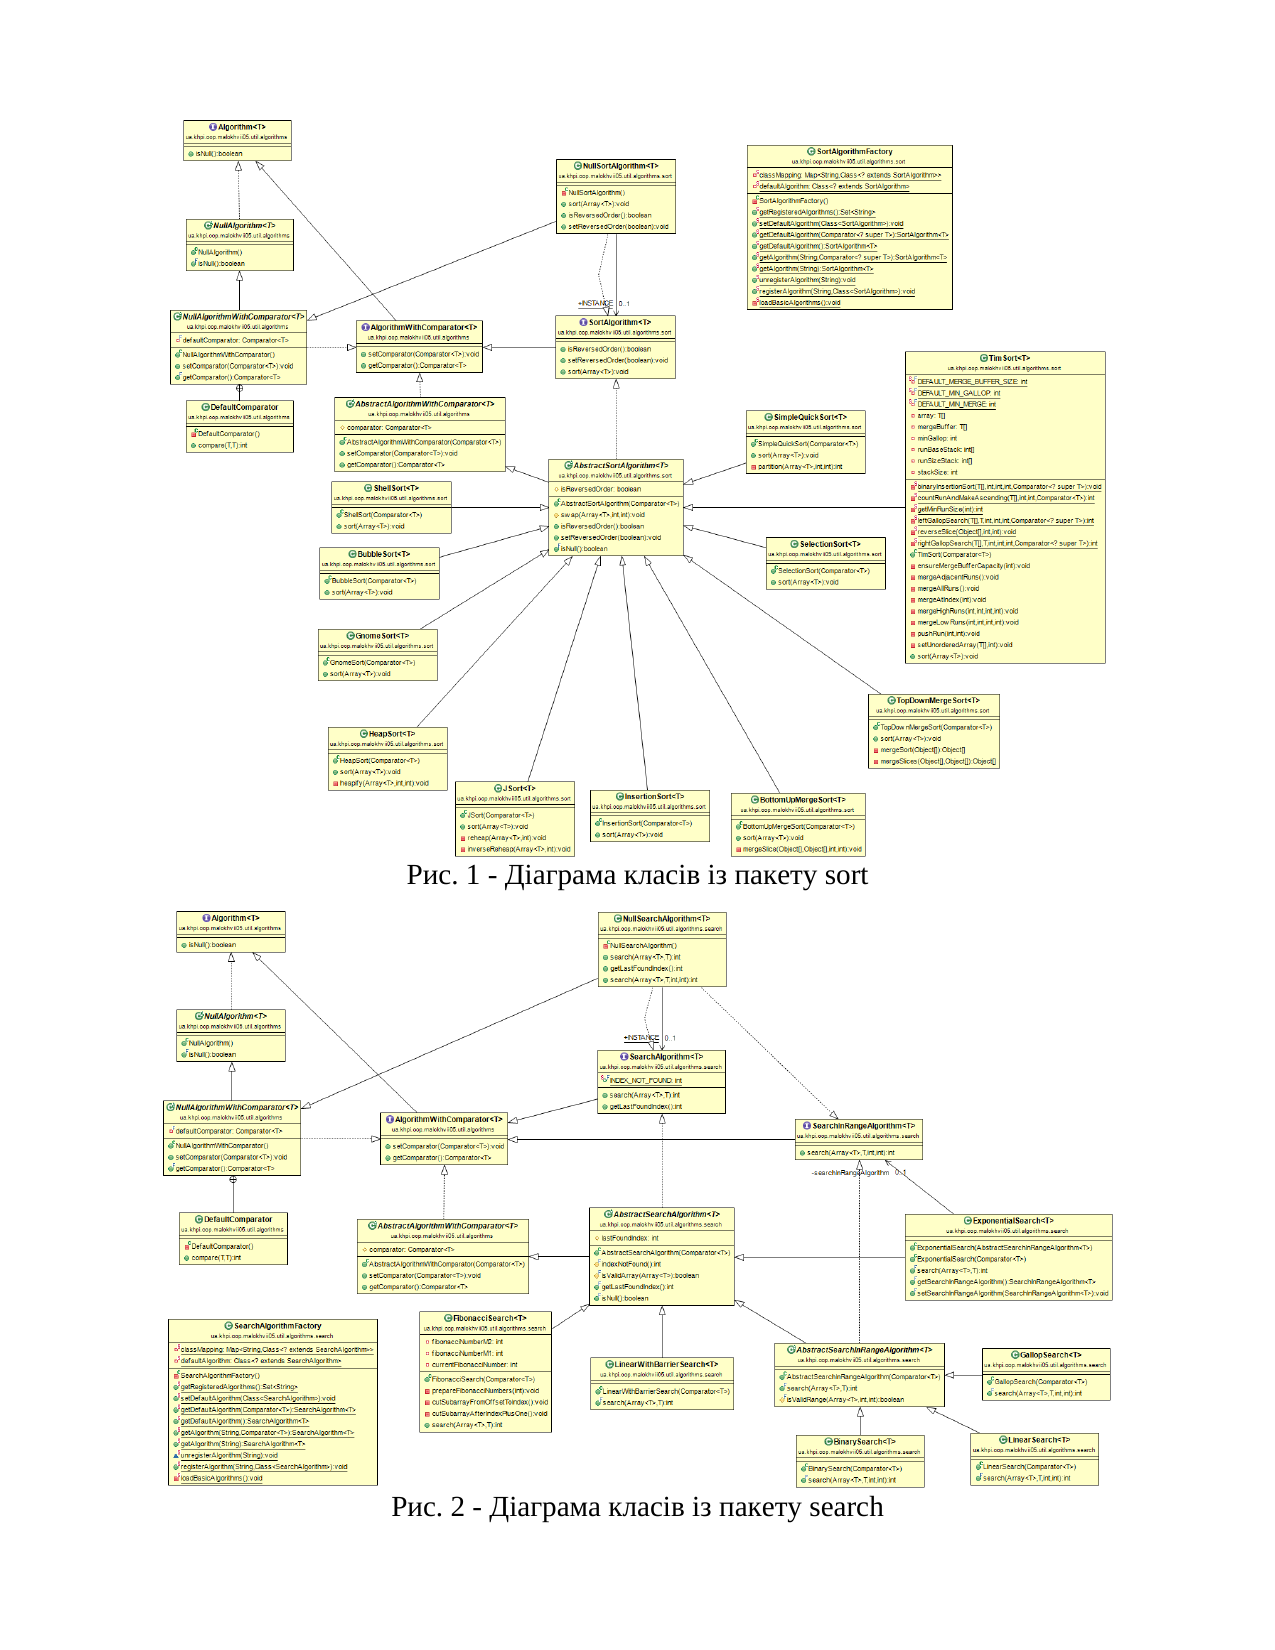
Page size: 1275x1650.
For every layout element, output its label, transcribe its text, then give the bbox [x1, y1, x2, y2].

picture [161, 909, 1114, 1489]
text Рис. 2 - Діаграма класів із пакету search [118, 928, 1157, 1522]
picture [168, 118, 1107, 858]
text Рис. 1 - Діаграма класів із пакету sort [118, 118, 1157, 891]
